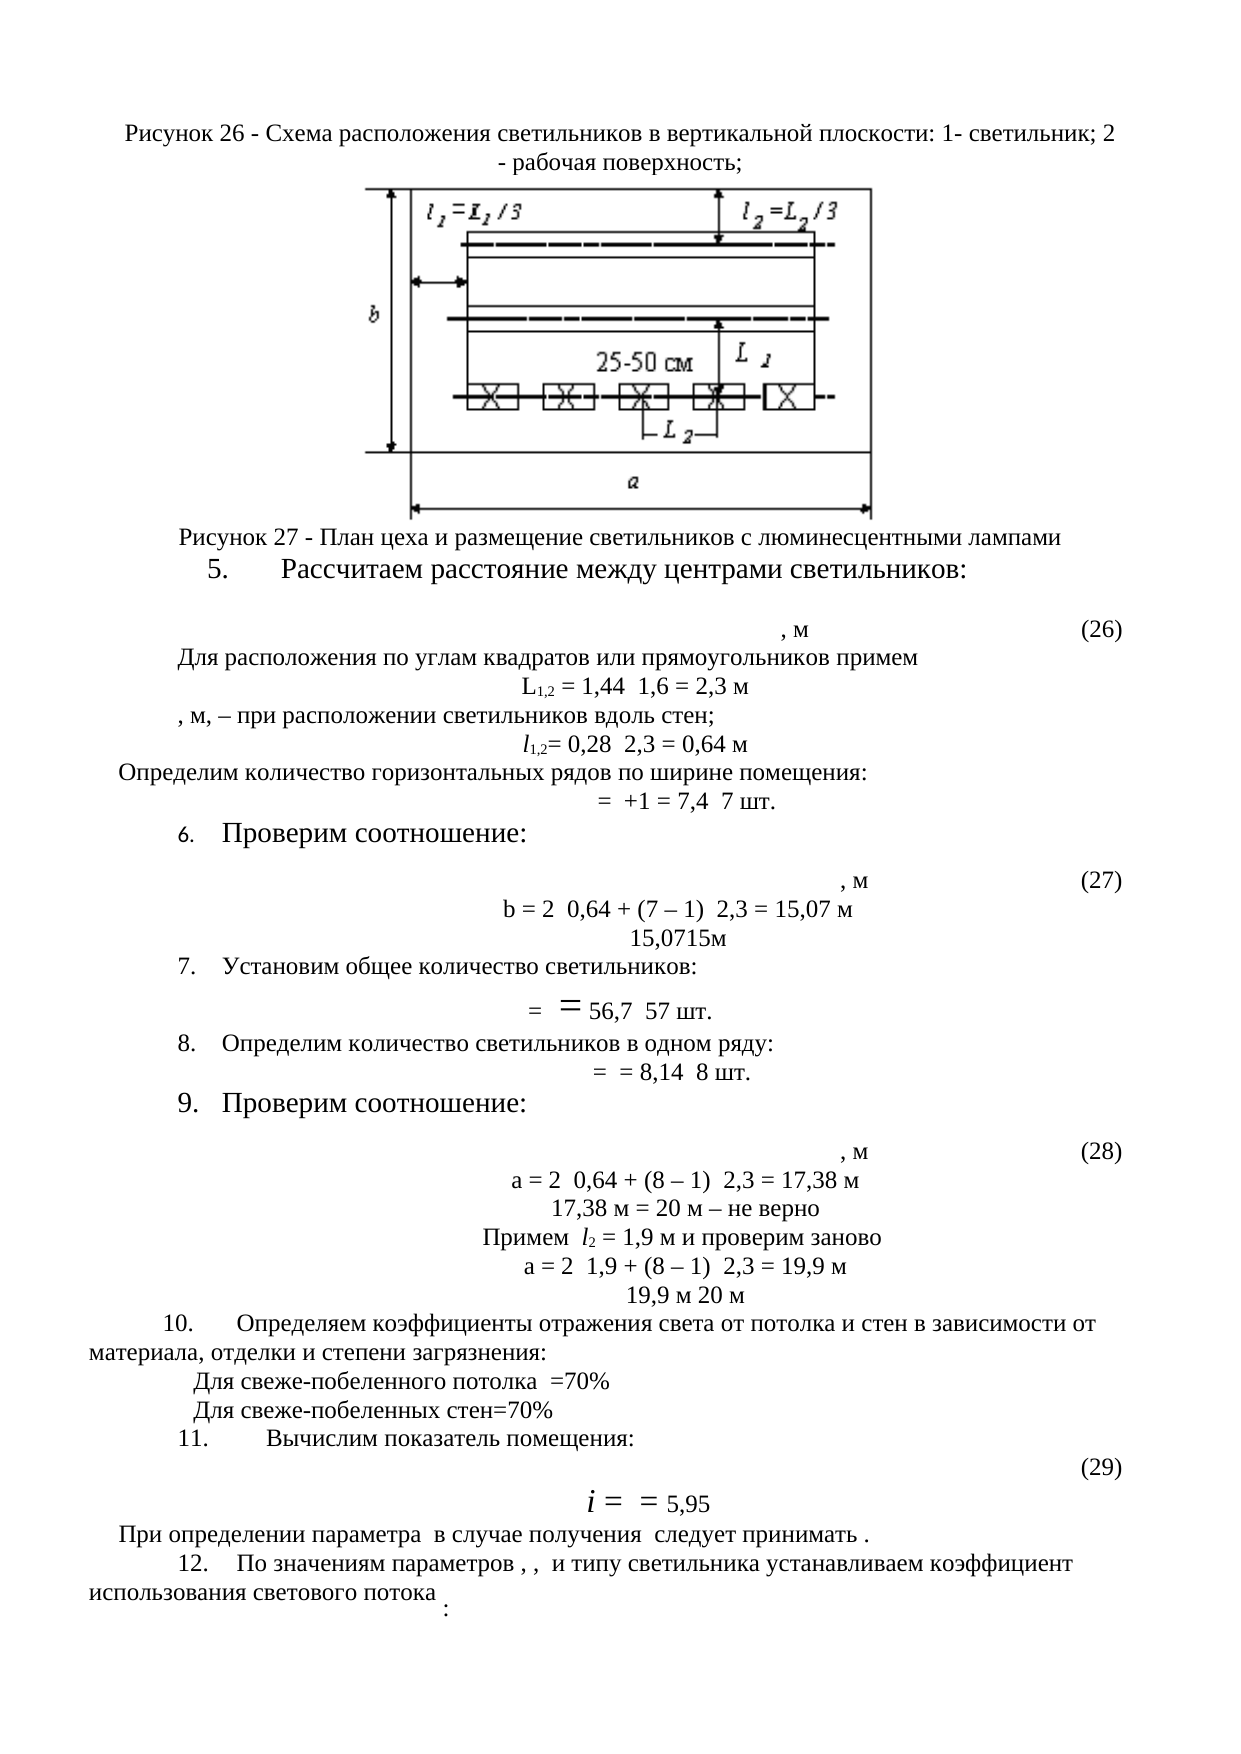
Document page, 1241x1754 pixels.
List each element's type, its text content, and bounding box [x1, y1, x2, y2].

text 17,38 м = 20 м – не верно [192, 1193, 1122, 1222]
text i = = 5,95 [118, 1481, 1122, 1519]
list Установим общее количество светильников: [177, 951, 1122, 980]
text Определим количество горизонтальных рядов по ширине помещения: [118, 757, 1122, 786]
text = = 8,14 8 шт. [192, 1057, 1122, 1086]
list По значениям параметров , , и типу светильника устанавливаем коэффициент использования светового потока : [89, 1548, 1163, 1622]
text Для расположения по углам квадратов или прямоугольников примем [89, 642, 1163, 671]
text Для свеже-побеленных стен=70% [118, 1395, 1122, 1423]
list Проверим соотношение: [177, 815, 1122, 848]
text l1,2= 0,28 2,3 = 0,64 м [118, 729, 1122, 757]
list Проверим соотношение: [177, 1086, 1122, 1119]
text , м (26) [162, 614, 1122, 642]
list Рассчитаем расстояние между центрами светильников: [207, 551, 1122, 584]
text 15,0715м [174, 923, 1122, 951]
list Определяем коэффициенты отражения света от потолка и стен в зависимости от материала, отделки и степени загрязнения: [89, 1308, 1163, 1366]
text , м, – при расположении светильников вдоль стен; [118, 700, 1122, 729]
text b = 2 0,64 + (7 – 1) 2,3 = 15,07 м [174, 894, 1122, 923]
text (29) [118, 1452, 1122, 1481]
text = = 56,7 57 шт. [118, 980, 1122, 1028]
text Рисунок 26 - Схема расположения светильников в вертикальной плоскости: 1- светильник; 2 - рабочая поверхность; [118, 118, 1122, 176]
text , м (27) [174, 865, 1122, 894]
list Определим количество светильников в одном ряду: [177, 1028, 1122, 1057]
text 19,9 м 20 м [192, 1280, 1122, 1308]
text a = 2 0,64 + (8 – 1) 2,3 = 17,38 м [192, 1165, 1122, 1193]
text = +1 = 7,4 7 шт. [192, 786, 1122, 815]
text L1,2 = 1,44 1,6 = 2,3 м [118, 671, 1122, 700]
text Примем l2 = 1,9 м и проверим заново [192, 1222, 1122, 1251]
text a = 2 1,9 + (8 – 1) 2,3 = 19,9 м [192, 1251, 1122, 1280]
text Для свеже-побеленного потолка =70% [118, 1366, 1122, 1395]
list Вычислим показатель помещения: [177, 1423, 1122, 1452]
text , м (28) [192, 1136, 1122, 1165]
text При определении параметра в случае получения следует принимать . [89, 1519, 1163, 1548]
text Рисунок 27 - План цеха и размещение светильников с люминесцентными лампами [118, 522, 1122, 551]
